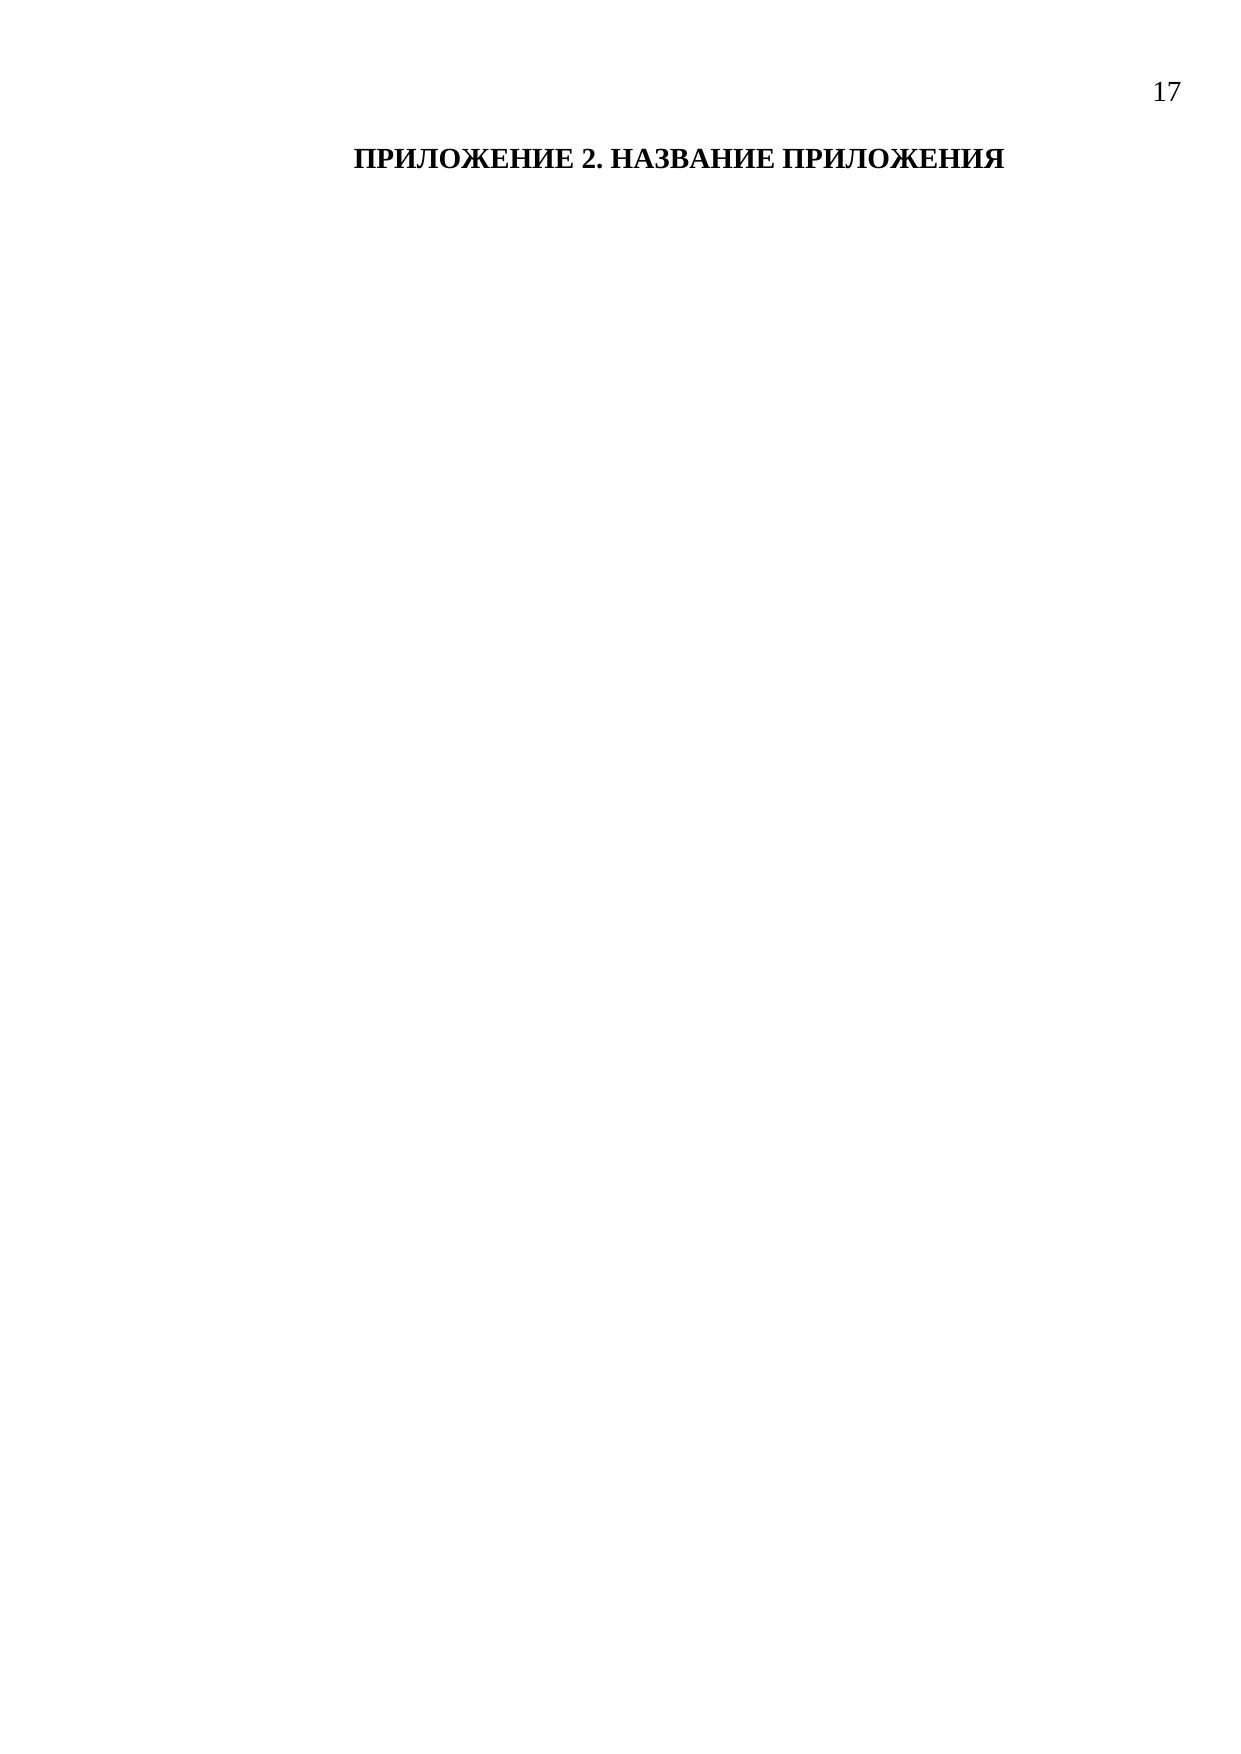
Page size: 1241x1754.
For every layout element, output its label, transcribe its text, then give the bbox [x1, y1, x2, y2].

subtitle ПРИЛОЖЕНИЕ 2. НАЗВАНИЕ ПРИЛОЖЕНИЯ [177, 141, 1181, 174]
